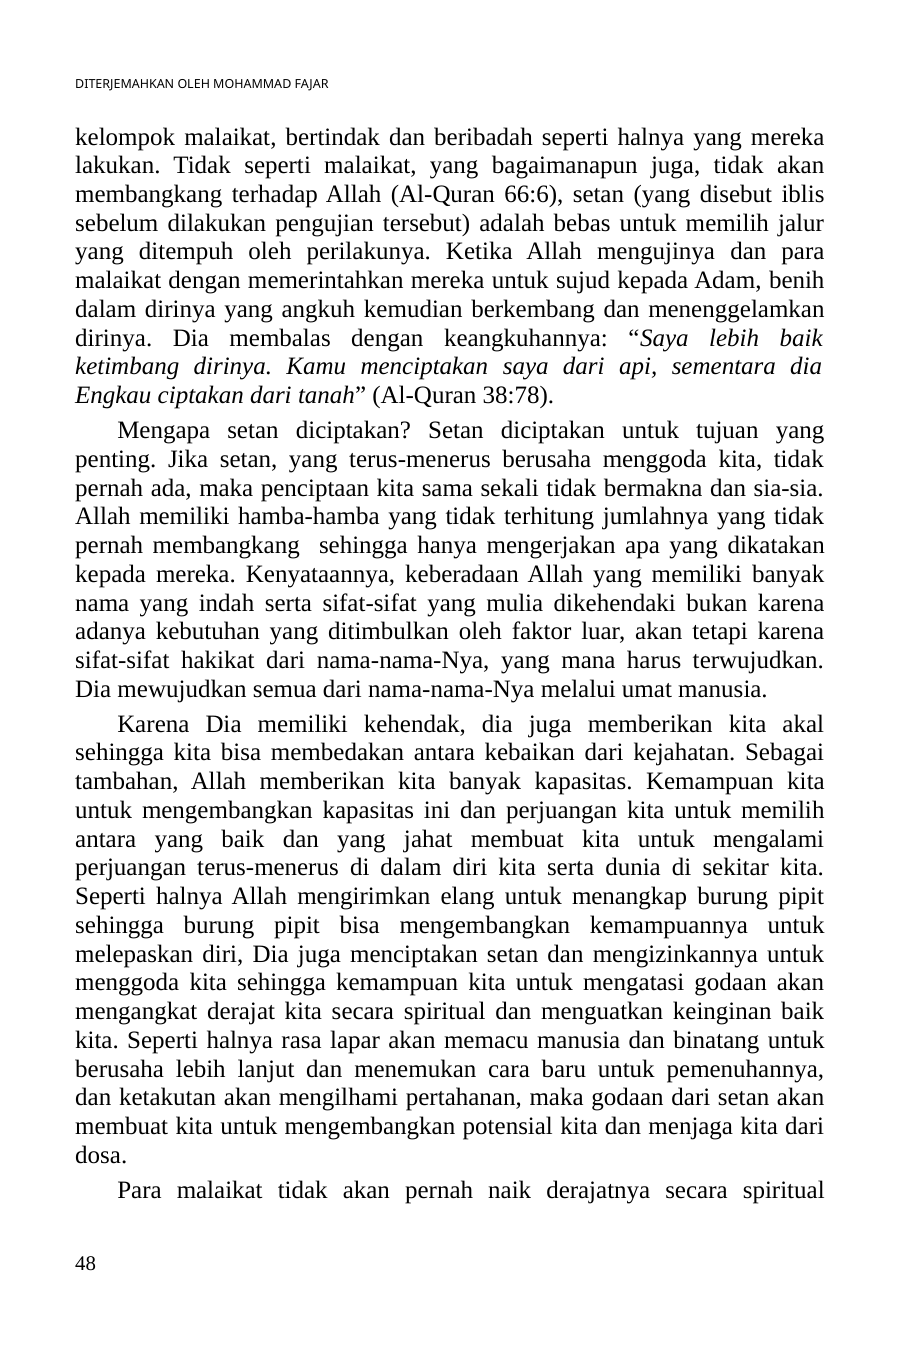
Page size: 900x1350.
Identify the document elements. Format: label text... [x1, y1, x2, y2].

text Para malaikat tidak akan pernah naik derajatnya secara spiritual [75, 1175, 825, 1203]
text Karena Dia memiliki kehendak, dia juga memberikan kita akal sehingga kita bisa membedakan antara kebaikan dari kejahatan. Sebagai tambahan, Allah memberikan kita banyak kapasitas. Kemampuan kita untuk mengembangkan kapasitas ini dan perjuangan kita untuk memilih antara yang baik dan yang jahat membuat kita untuk mengalami perjuangan terus-menerus di dalam diri kita serta dunia di sekitar kita. Seperti halnya Allah mengirimkan elang untuk menangkap burung pipit sehingga burung pipit bisa mengembangkan kemampuannya untuk melepaskan diri, Dia juga menciptakan setan dan mengizinkannya untuk menggoda kita sehingga kemampuan kita untuk mengatasi godaan akan mengangkat derajat kita secara spiritual dan menguatkan keinginan baik kita. Seperti halnya rasa lapar akan memacu manusia dan binatang untuk berusaha lebih lanjut dan menemukan cara baru untuk pemenuhannya, dan ketakutan akan mengilhami pertahanan, maka godaan dari setan akan membuat kita untuk mengembangkan potensial kita dan menjaga kita dari dosa. [75, 709, 825, 1169]
text Mengapa setan diciptakan? Setan diciptakan untuk tujuan yang penting. Jika setan, yang terus-menerus berusaha menggoda kita, tidak pernah ada, maka penciptaan kita sama sekali tidak bermakna dan sia-sia. Allah memiliki hamba-hamba yang tidak terhitung jumlahnya yang tidak pernah membangkang sehingga hanya mengerjakan apa yang dikatakan kepada mereka. Kenyataannya, keberadaan Allah yang memiliki banyak nama yang indah serta sifat-sifat yang mulia dikehendaki bukan karena adanya kebutuhan yang ditimbulkan oleh faktor luar, akan tetapi karena sifat-sifat hakikat dari nama-nama-Nya, yang mana harus terwujudkan. Dia mewujudkan semua dari nama-nama-Nya melalui umat manusia. [75, 415, 825, 703]
text kelompok malaikat, bertindak dan beribadah seperti halnya yang mereka lakukan. Tidak seperti malaikat, yang bagaimanapun juga, tidak akan membangkang terhadap Allah (Al-Quran 66:6), setan (yang disebut iblis sebelum dilakukan pengujian tersebut) adalah bebas untuk memilih jalur yang ditempuh oleh perilakunya. Ketika Allah mengujinya dan para malaikat dengan memerintahkan mereka untuk sujud kepada Adam, benih dalam dirinya yang angkuh kemudian berkembang dan menenggelamkan dirinya. Dia membalas dengan keangkuhannya: “Saya lebih baik ketimbang dirinya. Kamu menciptakan saya dari api, sementara dia Engkau ciptakan dari tanah” (Al-Quran 38:78). [75, 122, 825, 409]
